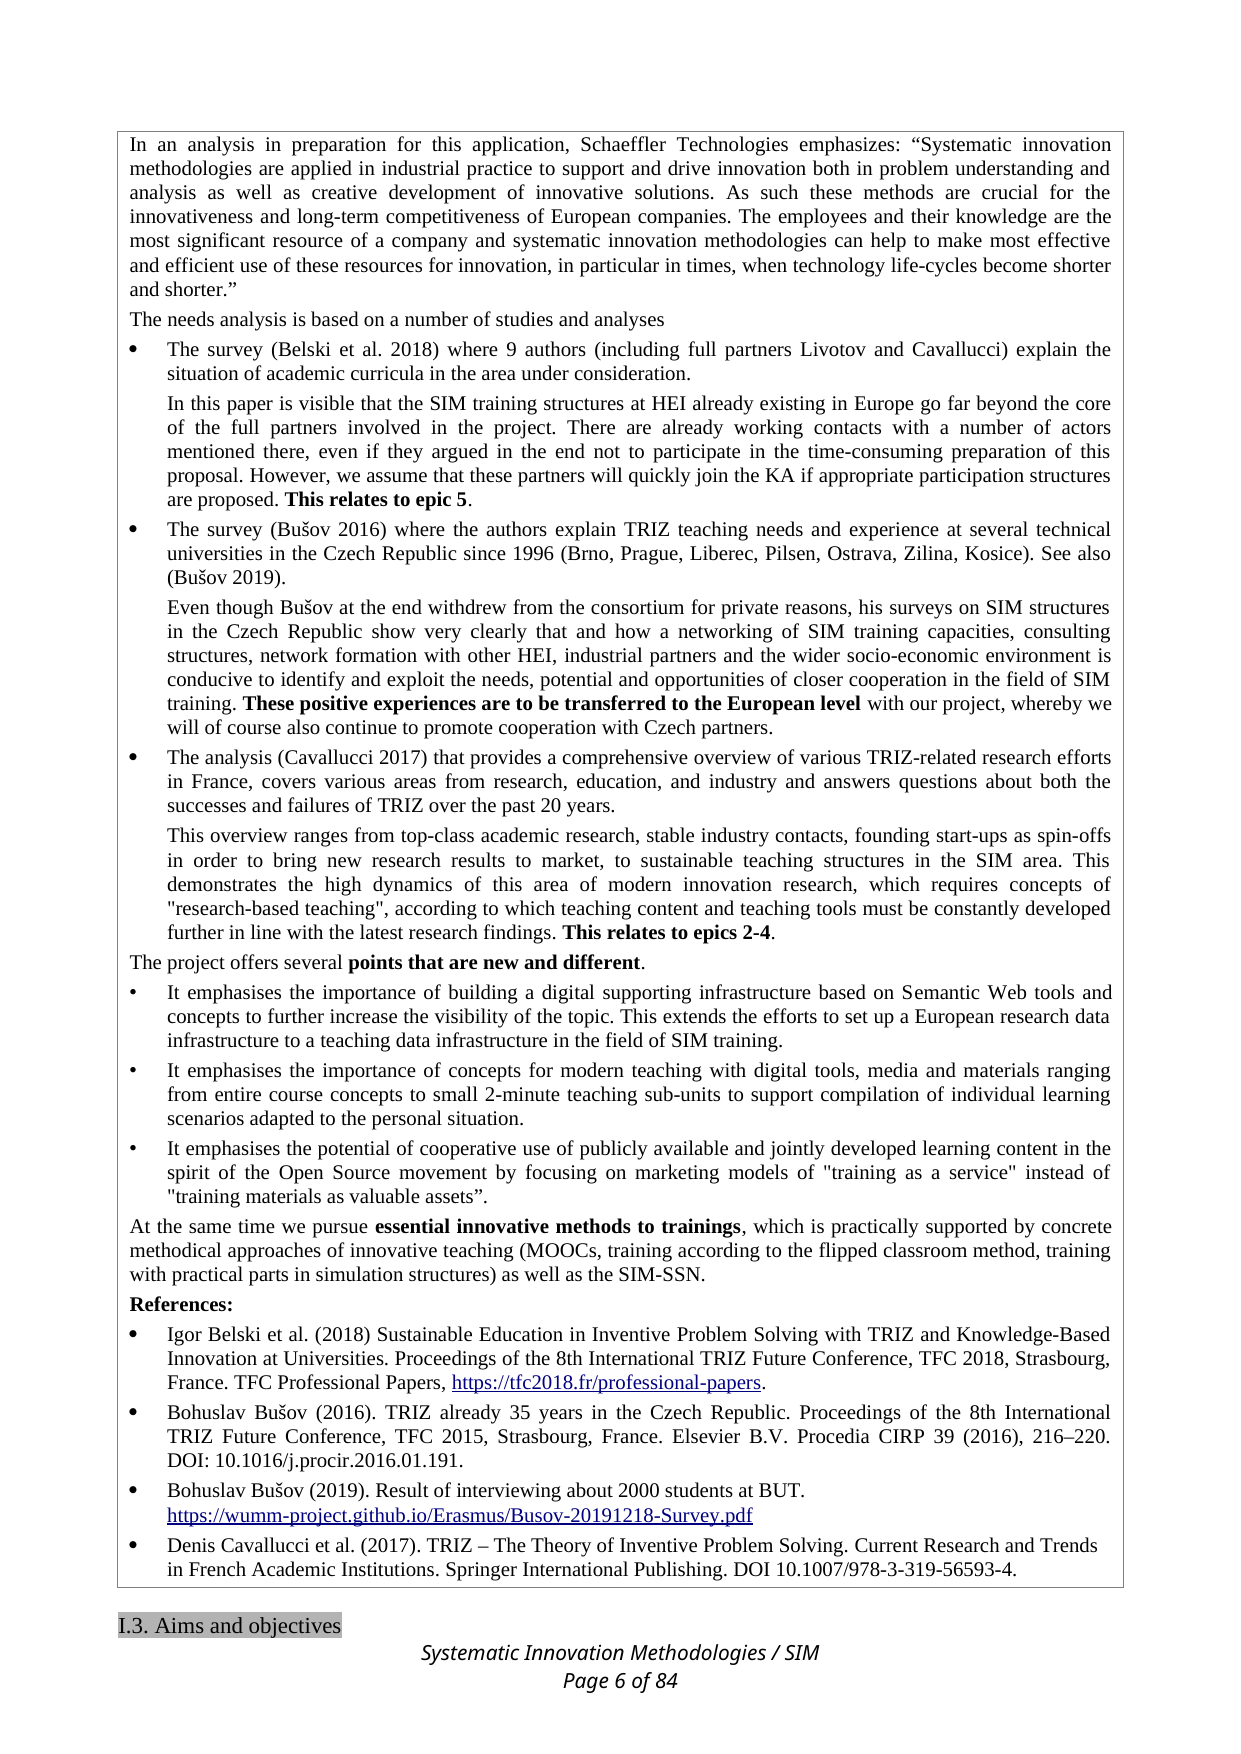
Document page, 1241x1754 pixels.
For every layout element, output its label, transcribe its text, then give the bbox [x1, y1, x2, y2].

text I.3. Aims and objectives [342, 1612, 1122, 1638]
table_header In an analysis in preparation for this application, Schaeffler Technologies emphasizes: “Systematic innovation methodologies are applied in industrial practice to support and drive innovation both in problem understanding and analysis as well as creative development of innovative solutions. As such these methods are crucial for the innovativeness and long-term competitiveness of European companies. The employees and their knowledge are the most significant resource of a company and systematic innovation methodologies can help to make most effective and efficient use of these resources for innovation, in particular in times, when technology life-cycles become shorter and shorter.” The needs analysis is based on a number of studies and analyses The survey (Belski et al. 2018) where 9 authors (including full partners Livotov and Cavallucci) explain the situation of academic curricula in the area under consideration. In this paper is visible that the SIM training structures at HEI already existing in Europe go far beyond the core of the full partners involved in the project. There are already working contacts with a number of actors mentioned there, even if they argued in the end not to participate in the time-consuming preparation of this proposal. However, we assume that these partners will quickly join the KA if appropriate participation structures are proposed. This relates to epic 5. The survey (Bušov 2016) where the authors explain TRIZ teaching needs and experience at several technical universities in the Czech Republic since 1996 (Brno, Prague, Liberec, Pilsen, Ostrava, Zilina, Kosice). See also (Bušov 2019). Even though Bušov at the end withdrew from the consortium for private reasons, his surveys on SIM structures in the Czech Republic show very clearly that and how a networking of SIM training capacities, consulting structures, network formation with other HEI, industrial partners and the wider socio-economic environment is conducive to identify and exploit the needs, potential and opportunities of closer cooperation in the field of SIM training. These positive experiences are to be transferred to the European level with our project, whereby we will of course also continue to promote cooperation with Czech partners. The analysis (Cavallucci 2017) that provides a comprehensive overview of various TRIZ-related research efforts in France, covers various areas from research, education, and industry and answers questions about both the successes and failures of TRIZ over the past 20 years. This overview ranges from top-class academic research, stable industry contacts, founding start-ups as spin-offs in order to bring new research results to market, to sustainable teaching structures in the SIM area. This demonstrates the high dynamics of this area of modern innovation research, which requires concepts of "research-based teaching", according to which teaching content and teaching tools must be constantly developed further in line with the latest research findings. This relates to epics 2-4. The project offers several points that are new and different. It emphasises the importance of building a digital supporting infrastructure based on Semantic Web tools and concepts to further increase the visibility of the topic. This extends the efforts to set up a European research data infrastructure to a teaching data infrastructure in the field of SIM training. It emphasises the importance of concepts for modern teaching with digital tools, media and materials ranging from entire course concepts to small 2-minute teaching sub-units to support compilation of individual learning scenarios adapted to the personal situation. It emphasises the potential of cooperative use of publicly available and jointly developed learning content in the spirit of the Open Source movement by focusing on marketing models of "training as a service" instead of "training materials as valuable assets”. At the same time we pursue essential innovative methods to trainings, which is practically supported by concrete methodical approaches of innovative teaching (MOOCs, training according to the flipped classroom method, training with practical parts in simulation structures) as well as the SIM-SSN. References: Igor Belski et al. (2018) Sustainable Education in Inventive Problem Solving with TRIZ and Knowledge-Based Innovation at Universities. Proceedings of the 8th International TRIZ Future Conference, TFC 2018, Strasbourg, France. TFC Professional Papers, https://tfc2018.fr/professional-papers. Bohuslav Bušov (2016). TRIZ already 35 years in the Czech Republic. Proceedings of the 8th International TRIZ Future Conference, TFC 2015, Strasbourg, France. Elsevier B.V. Procedia CIRP 39 (2016), 216–220. DOI: 10.1016/j.procir.2016.01.191. Bohuslav Bušov (2019). Result of interviewing about 2000 students at BUT. https://wumm-project.github.io/Erasmus/Busov-20191218-Survey.pdf Denis Cavallucci et al. (2017). TRIZ – The Theory of Inventive Problem Solving. Current Research and Trends in French Academic Institutions. Springer International Publishing. DOI 10.1007/978-3-319-56593-4. [118, 132, 1123, 1587]
